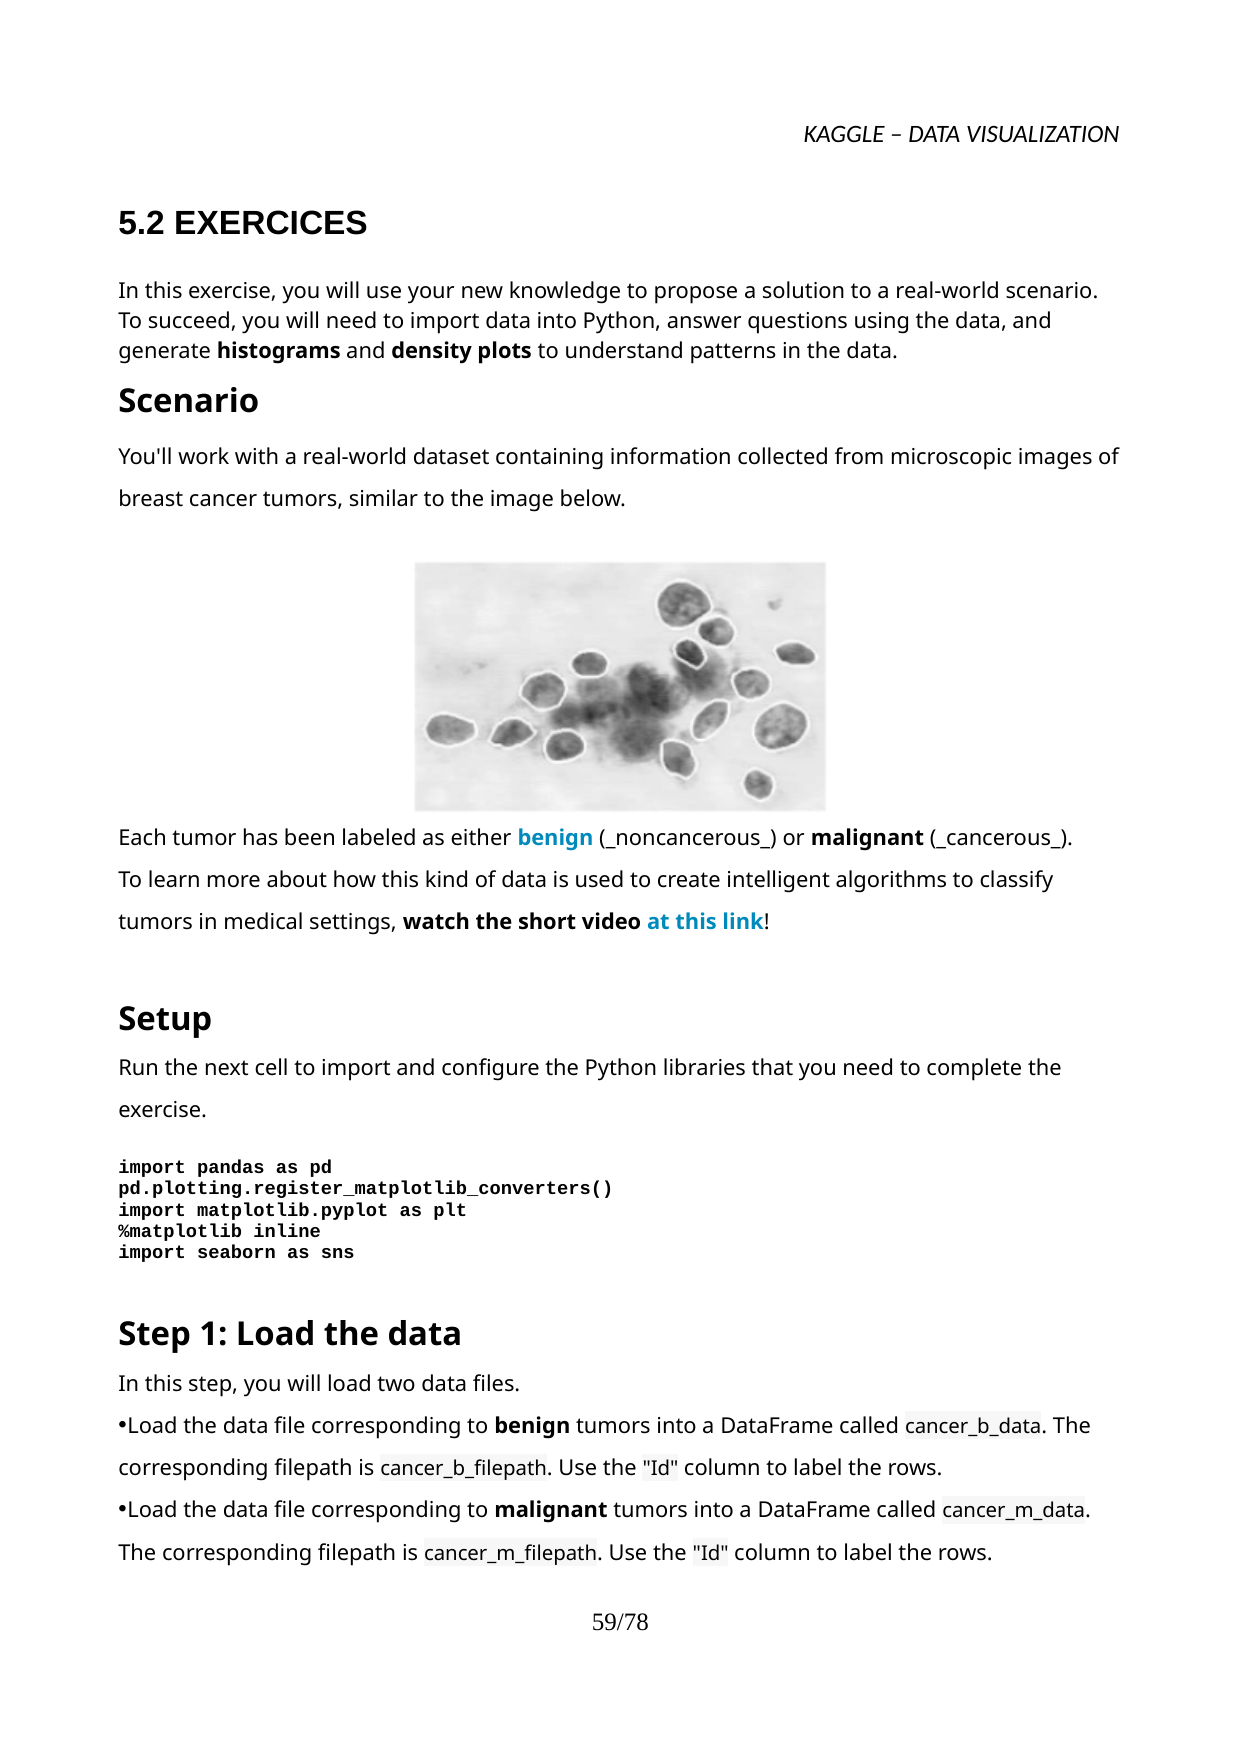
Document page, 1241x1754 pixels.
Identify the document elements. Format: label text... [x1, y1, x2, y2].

subtitle Setup [118, 995, 1122, 1039]
text import seaborn as sns [118, 1243, 1122, 1264]
text pd.plotting.register_matplotlib_converters() [118, 1179, 1122, 1200]
text To learn more about how this kind of data is used to create intelligent algorithms to classify tumors in medical settings, watch the short video at this link! [118, 864, 1122, 936]
list Load the data file corresponding to benign tumors into a DataFrame called cancer_b_data. The corresponding filepath is cancer_b_filepath. Use the "Id" column to label the rows. [118, 1410, 1122, 1482]
text import pandas as pd [118, 1158, 1122, 1179]
text In this exercise, you will use your new knowledge to propose a solution to a real-world scenario. To succeed, you will need to import data into Python, answer questions using the data, and generate histograms and density plots to understand patterns in the data. [118, 276, 1122, 365]
text %matplotlib inline [118, 1222, 1122, 1243]
subtitle 5.2 EXERCICES [118, 203, 1122, 242]
subtitle Step 1: Load the data [118, 1310, 1122, 1355]
picture [385, 546, 855, 822]
subtitle Scenario [118, 377, 1122, 422]
text You'll work with a real-world dataset containing information collected from microscopic images of breast cancer tumors, similar to the image below. [118, 441, 1122, 513]
text Each tumor has been labeled as either benign (_noncancerous_) or malignant (_cancerous_). [118, 547, 1122, 851]
list Load the data file corresponding to malignant tumors into a DataFrame called cancer_m_data. The corresponding filepath is cancer_m_filepath. Use the "Id" column to label the rows. [118, 1494, 1122, 1566]
text Run the next cell to import and configure the Python libraries that you need to complete the exercise. [118, 1052, 1122, 1124]
text In this step, you will load two data files. [118, 1367, 1122, 1397]
text import matplotlib.pyplot as plt [118, 1200, 1122, 1222]
